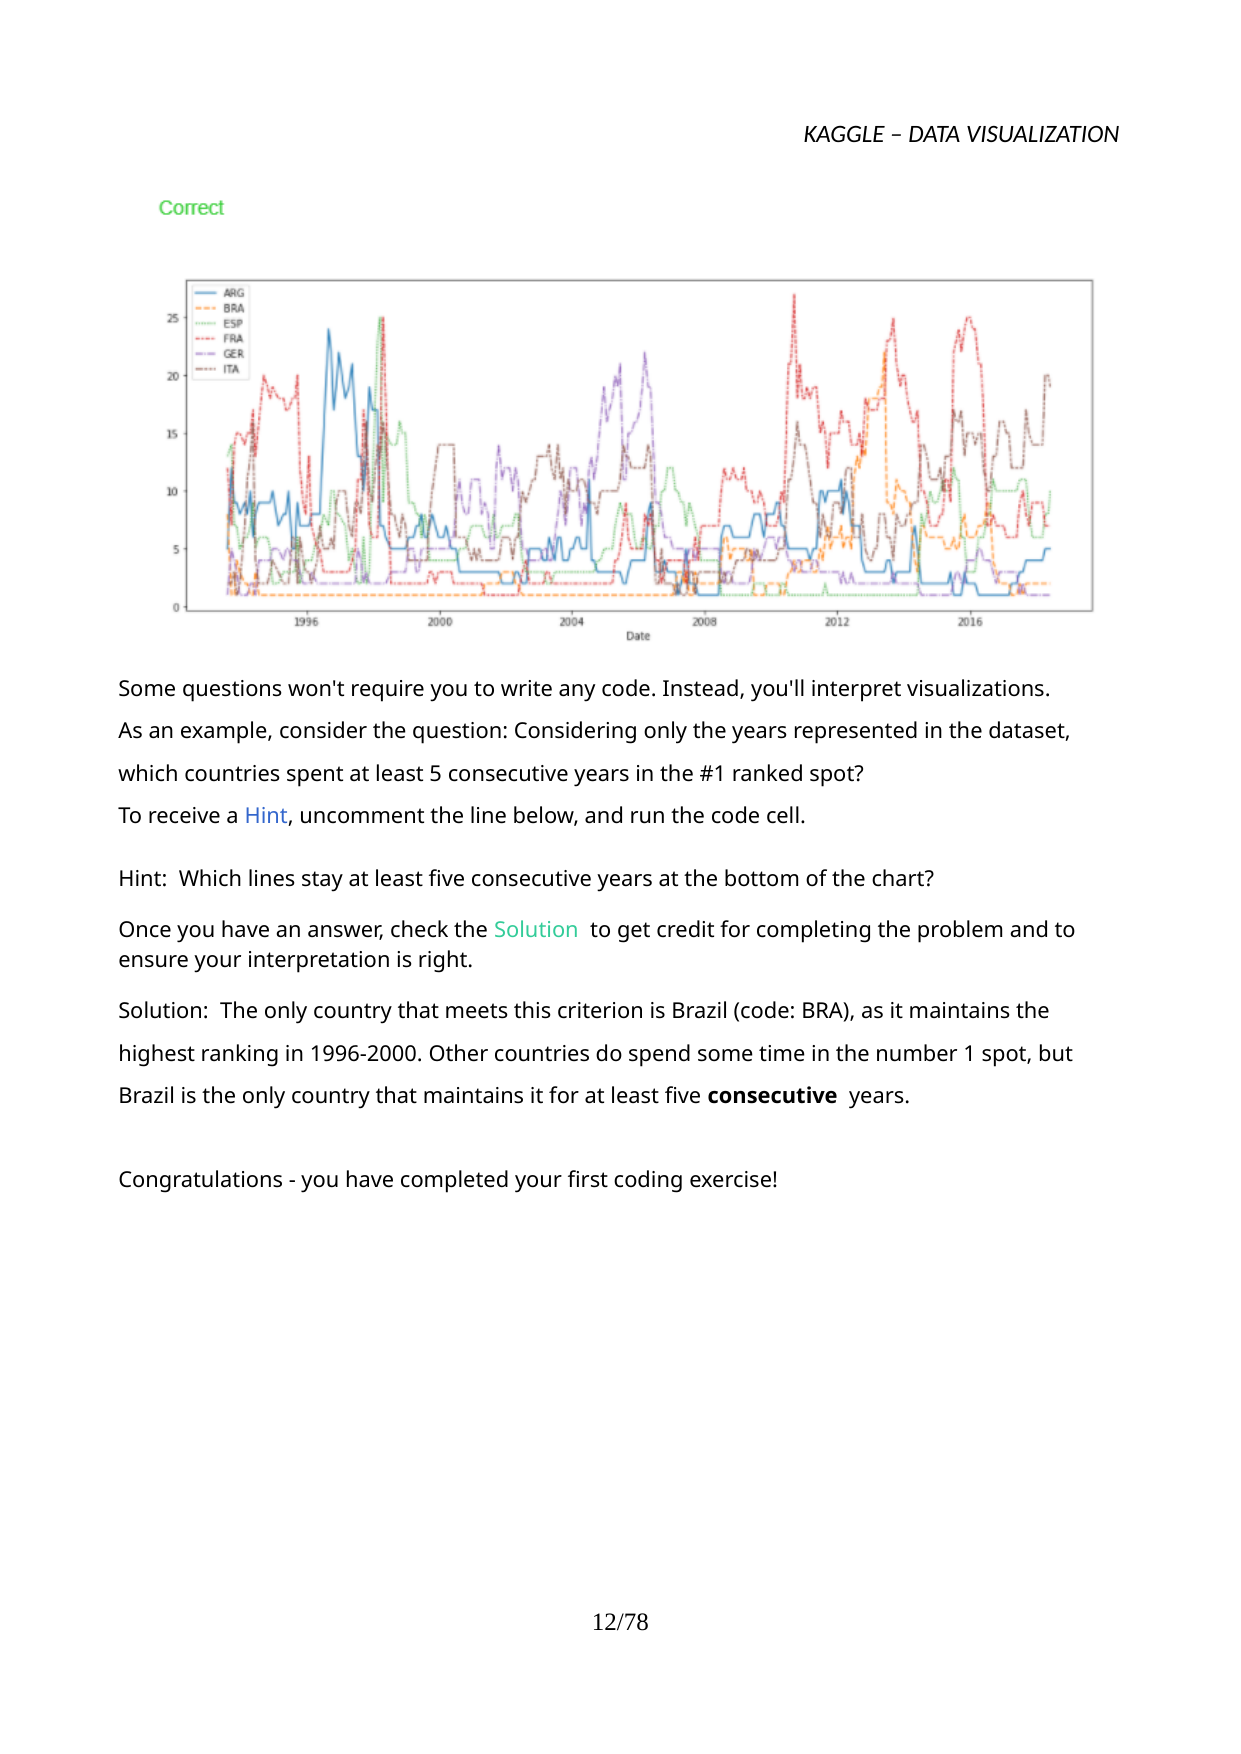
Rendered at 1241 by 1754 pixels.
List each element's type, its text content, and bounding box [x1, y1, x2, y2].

text Congratulations - you have completed your first coding exercise! [118, 1164, 1122, 1194]
picture [118, 178, 1122, 673]
text Hint: Which lines stay at least five consecutive years at the bottom of the chart? [118, 863, 1122, 893]
text Some questions won't require you to write any code. Instead, you'll interpret visualizations. [118, 673, 1122, 703]
text To receive a Hint, uncomment the line below, and run the code cell. [118, 800, 1122, 829]
text As an example, consider the question: Considering only the years represented in the dataset, which countries spent at least 5 consecutive years in the #1 ranked spot? [118, 715, 1122, 787]
text Once you have an answer, check the Solution to get credit for completing the problem and to ensure your interpretation is right. [118, 914, 1122, 995]
text Solution: The only country that meets this criterion is Brazil (code: BRA), as it maintains the highest ranking in 1996-2000. Other countries do spend some time in the number 1 spot, but Brazil is the only country that maintains it for at least five consecutive years. [118, 995, 1122, 1109]
